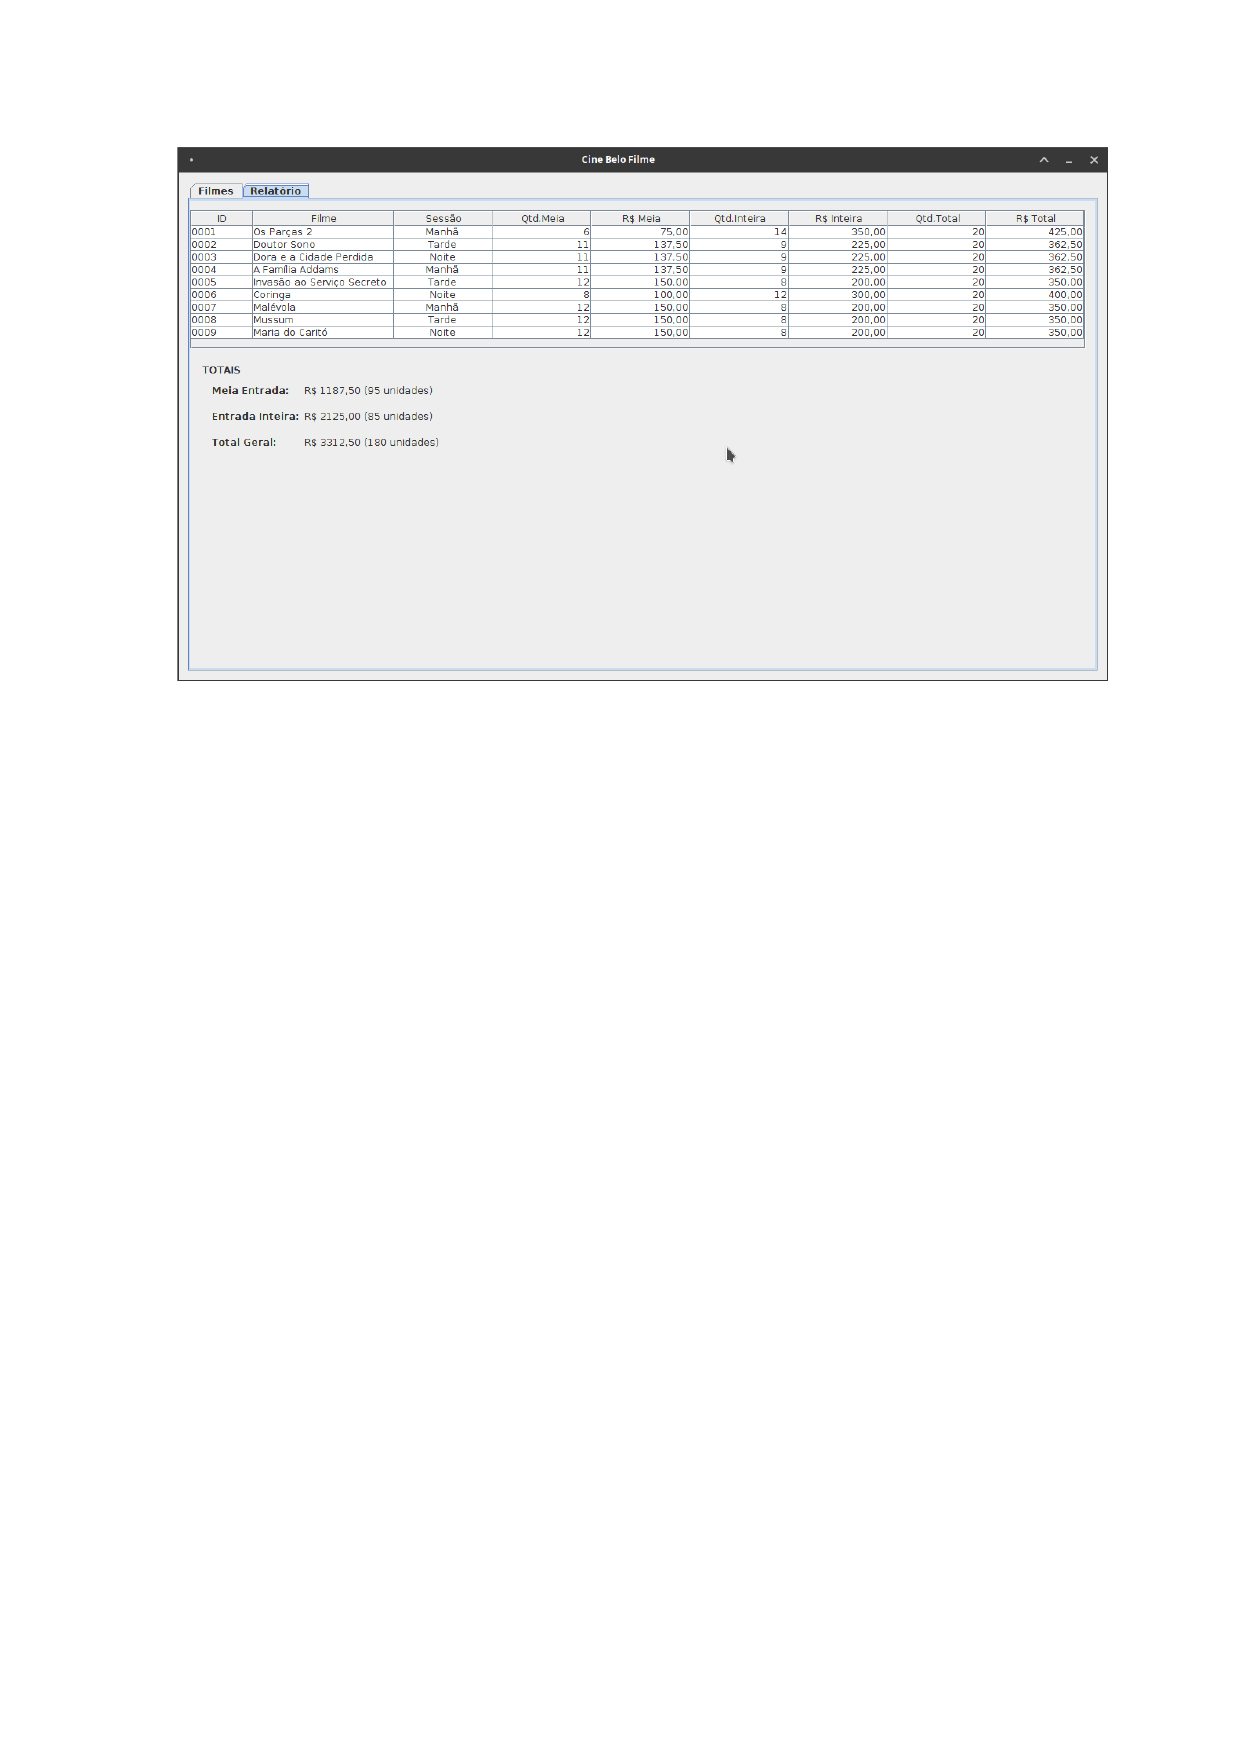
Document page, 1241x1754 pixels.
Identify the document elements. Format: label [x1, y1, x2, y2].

picture [177, 147, 1108, 681]
